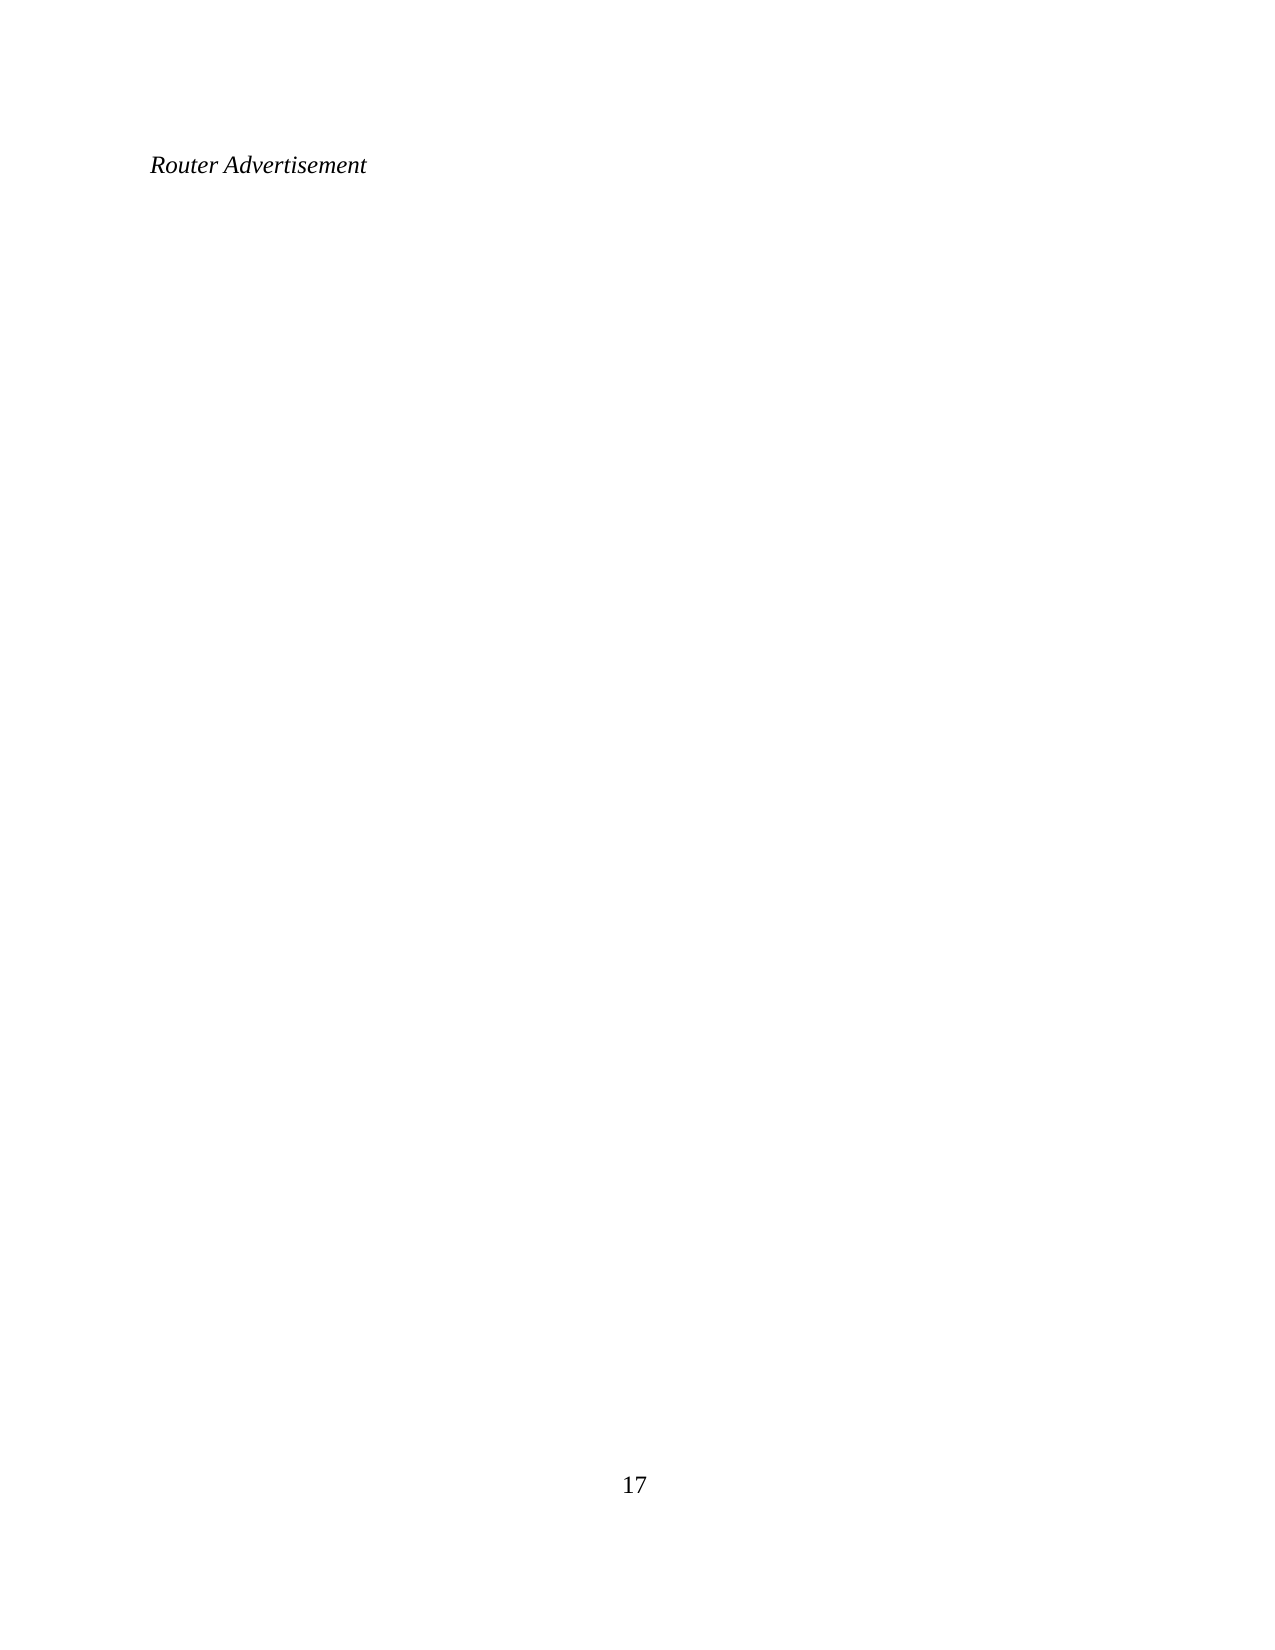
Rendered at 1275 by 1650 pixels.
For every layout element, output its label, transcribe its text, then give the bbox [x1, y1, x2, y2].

text Router Advertisement [150, 150, 1125, 179]
